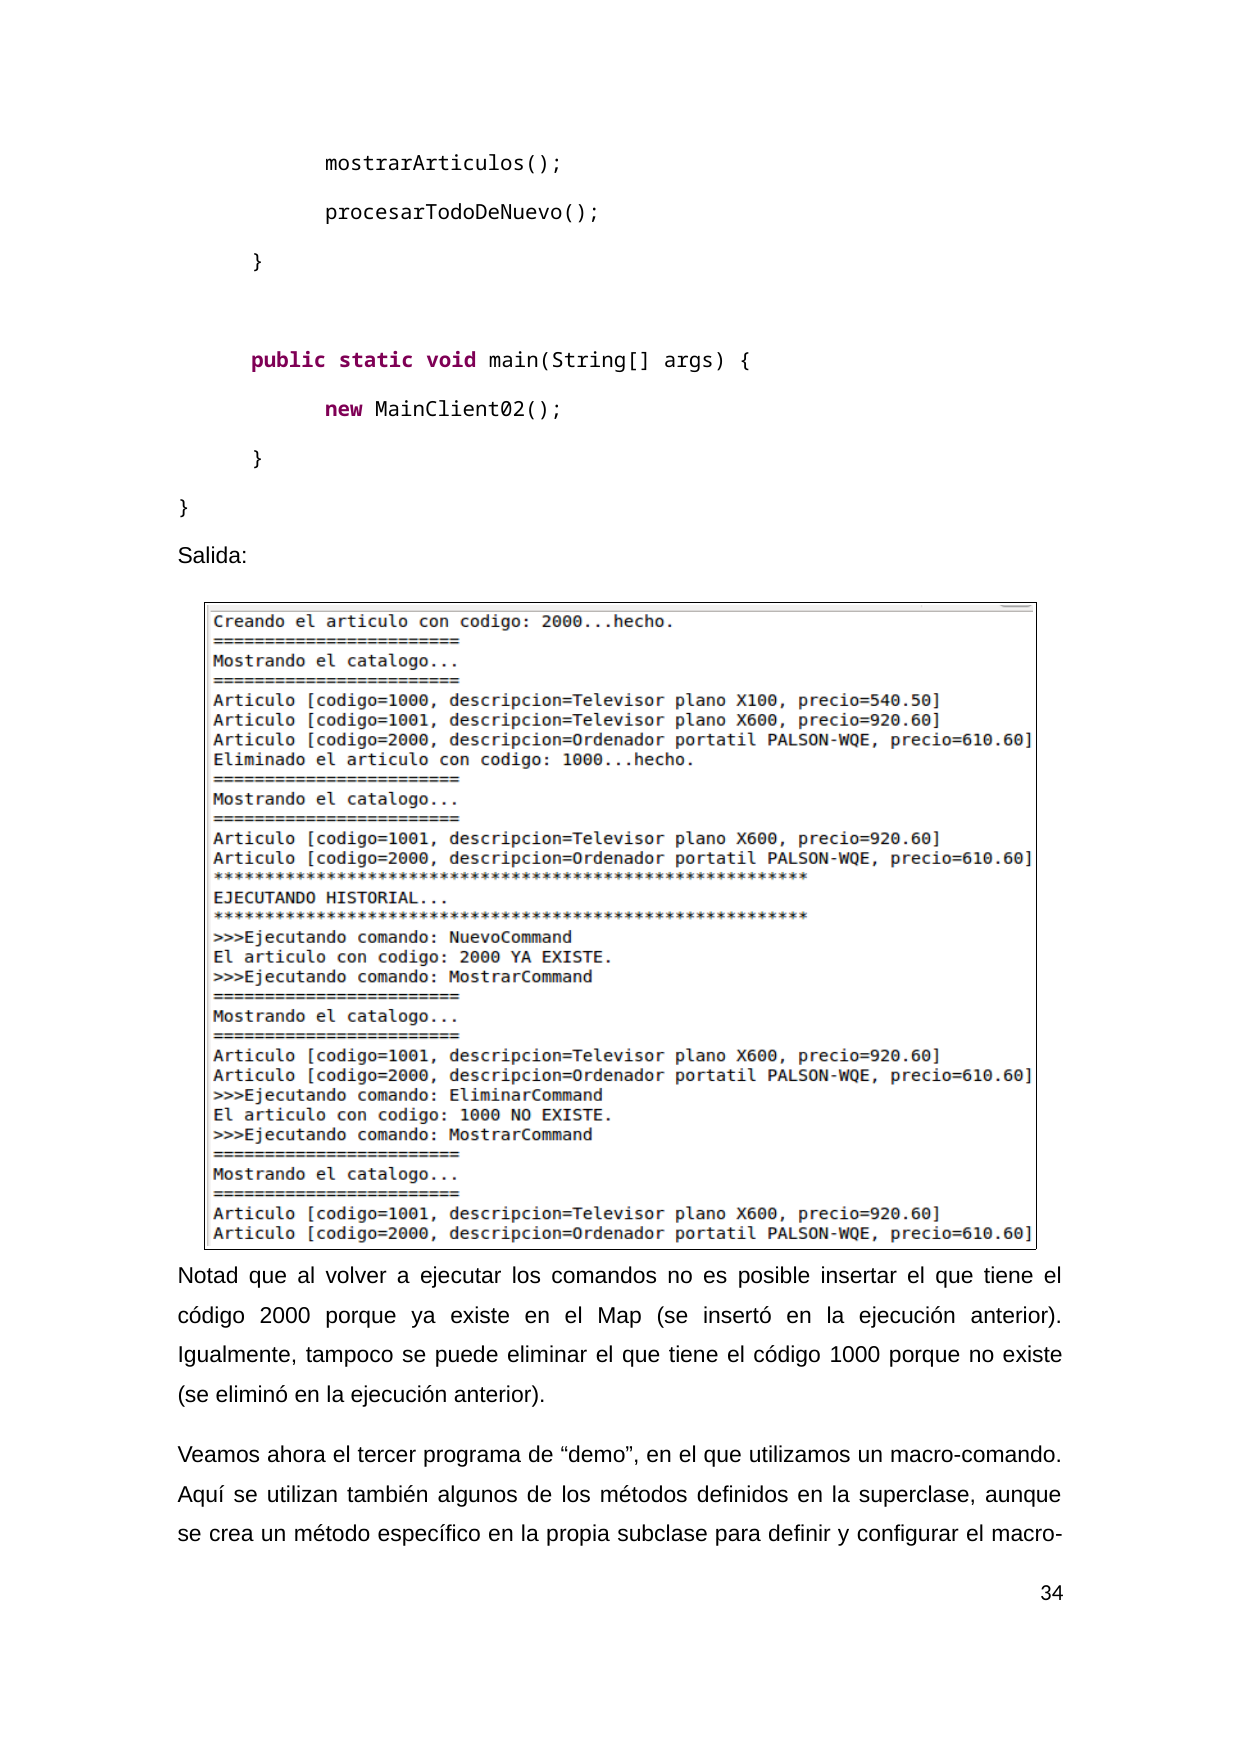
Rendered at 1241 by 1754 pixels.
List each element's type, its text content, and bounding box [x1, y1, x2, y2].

text public static void main(String[] args) { [177, 345, 1063, 373]
text mostrarArticulos(); [177, 148, 1063, 176]
text new MainClient02(); [177, 394, 1063, 422]
text } [177, 246, 1063, 274]
text Notad que al volver a ejecutar los comandos no es posible insertar el que tiene el código 2000 porque ya existe en el Map (se insertó en la ejecución anterior). Igualmente, tampoco se puede eliminar el que tiene el código 1000 porque no existe (se eliminó en la ejecución anterior). [177, 602, 1063, 1407]
text } [177, 443, 1063, 472]
text procesarTodoDeNuevo(); [177, 197, 1063, 225]
text Salida: [177, 542, 1063, 568]
text } [177, 492, 1063, 521]
text Veamos ahora el tercer programa de “demo”, en el que utilizamos un macro-comando. Aquí se utilizan también algunos de los métodos definidos en la superclase, aunque se crea un método específico en la propia subclase para definir y configurar el macro- [177, 1441, 1063, 1546]
picture [207, 605, 1033, 1246]
